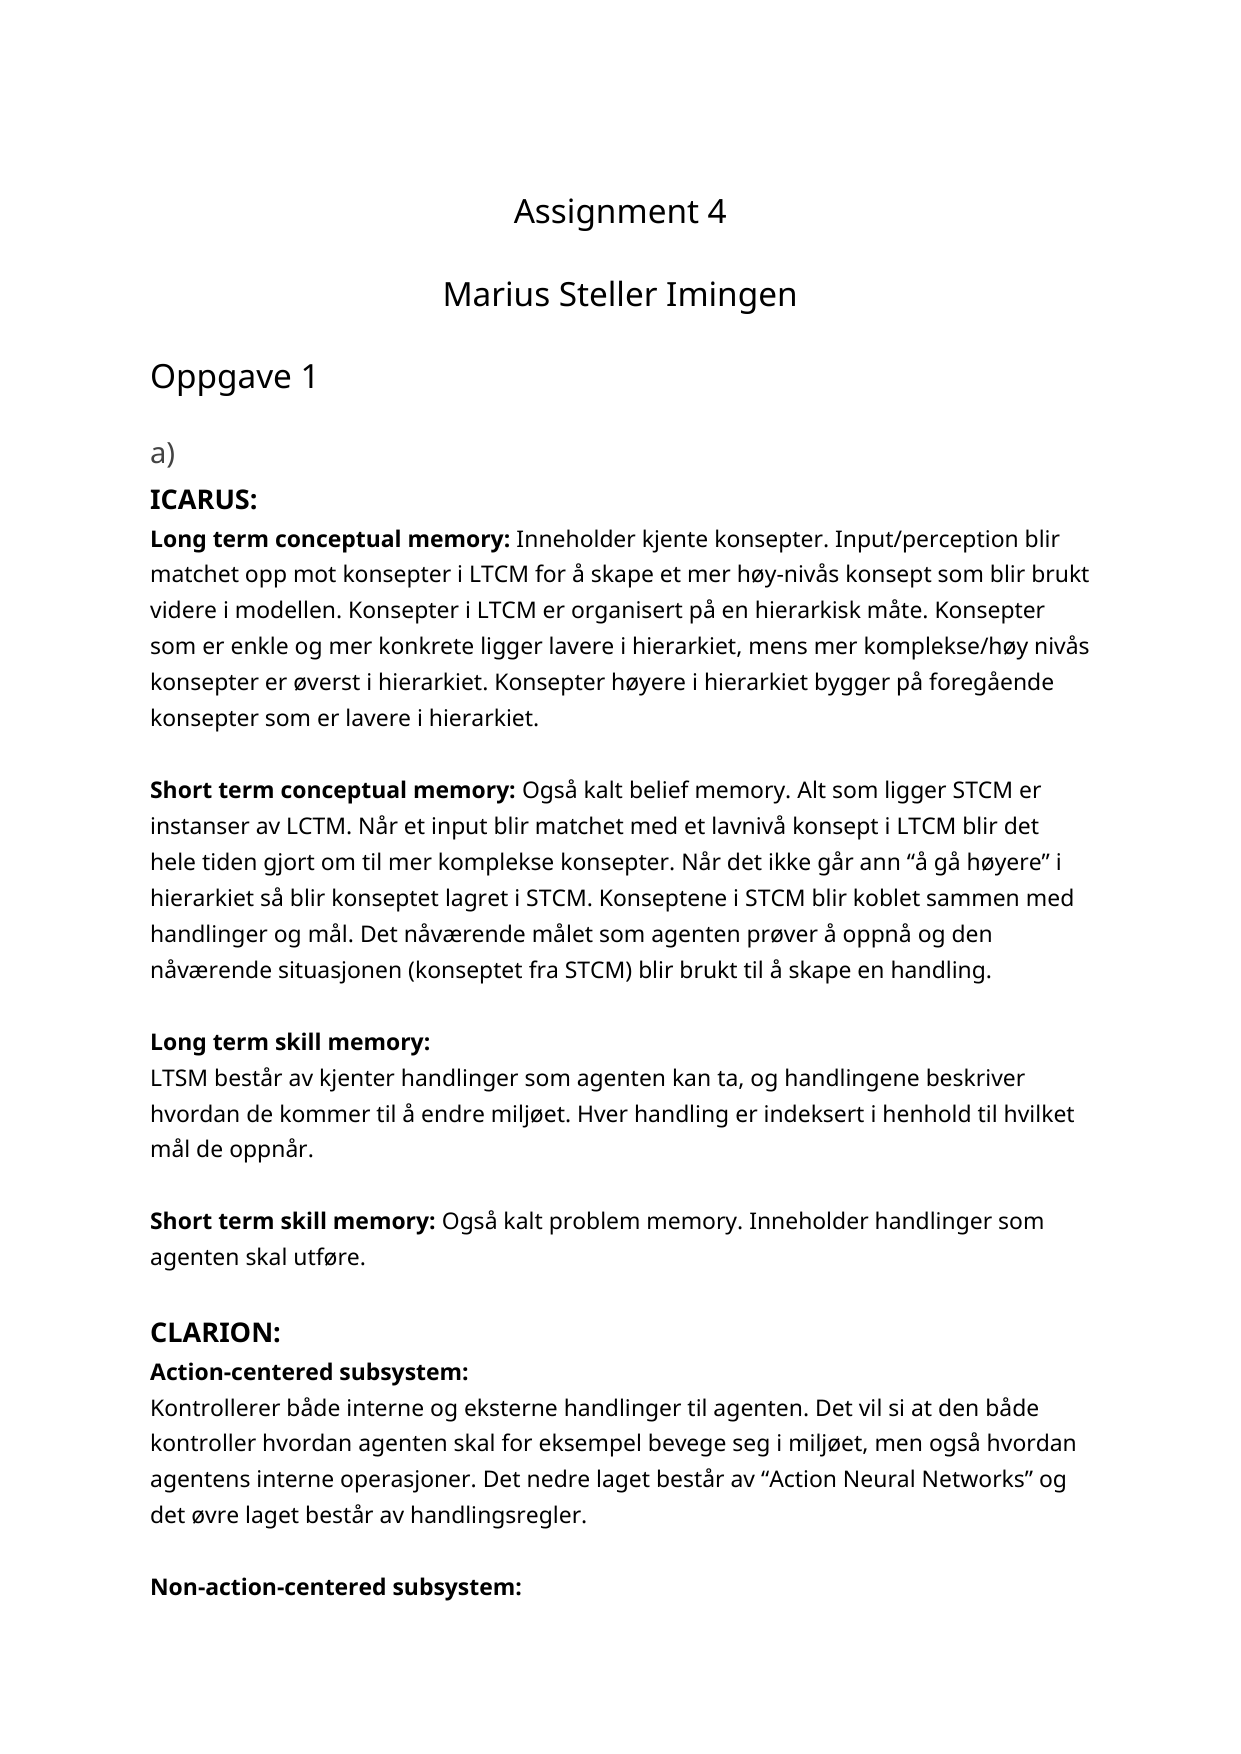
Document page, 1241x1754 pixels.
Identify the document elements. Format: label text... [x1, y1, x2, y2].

text Kontrollerer både interne og eksterne handlinger til agenten. Det vil si at den både kontroller hvordan agenten skal for eksempel bevege seg i miljøet, men også hvordan agentens interne operasjoner. Det nedre laget består av “Action Neural Networks” og det øvre laget består av handlingsregler. [150, 1391, 1090, 1531]
text Long term conceptual memory: Inneholder kjente konsepter. Input/perception blir matchet opp mot konsepter i LTCM for å skape et mer høy-nivås konsept som blir brukt videre i modellen. Konsepter i LTCM er organisert på en hierarkisk måte. Konsepter som er enkle og mer konkrete ligger lavere i hierarkiet, mens mer komplekse/høy nivås konsepter er øverst i hierarkiet. Konsepter høyere i hierarkiet bygger på foregående konsepter som er lavere i hierarkiet. [150, 522, 1090, 733]
subtitle Assignment 4 [150, 187, 1090, 233]
text LTSM består av kjenter handlinger som agenten kan ta, og handlingene beskriver hvordan de kommer til å endre miljøet. Hver handling er indeksert i henhold til hvilket mål de oppnår. [150, 1062, 1090, 1165]
text Long term skill memory: [150, 1026, 1090, 1057]
subtitle a) [150, 432, 1090, 472]
text Action-centered subsystem: [150, 1356, 1090, 1387]
subtitle Oppgave 1 [150, 353, 1090, 399]
text Short term skill memory: Også kalt problem memory. Inneholder handlinger som agenten skal utføre. [150, 1205, 1090, 1272]
text Non-action-centered subsystem: [150, 1571, 1090, 1602]
text Short term conceptual memory: Også kalt belief memory. Alt som ligger STCM er instanser av LCTM. Når et input blir matchet med et lavnivå konsept i LTCM blir det hele tiden gjort om til mer komplekse konsepter. Når det ikke går ann “å gå høyere” i hierarkiet så blir konseptet lagret i STCM. Konseptene i STCM blir koblet sammen med handlinger og mål. Det nåværende målet som agenten prøver å oppnå og den nåværende situasjonen (konseptet fra STCM) blir brukt til å skape en handling. [150, 774, 1090, 985]
subtitle Marius Steller Imingen [150, 270, 1090, 316]
text ICARUS: [150, 480, 1090, 517]
text CLARION: [150, 1313, 1090, 1350]
